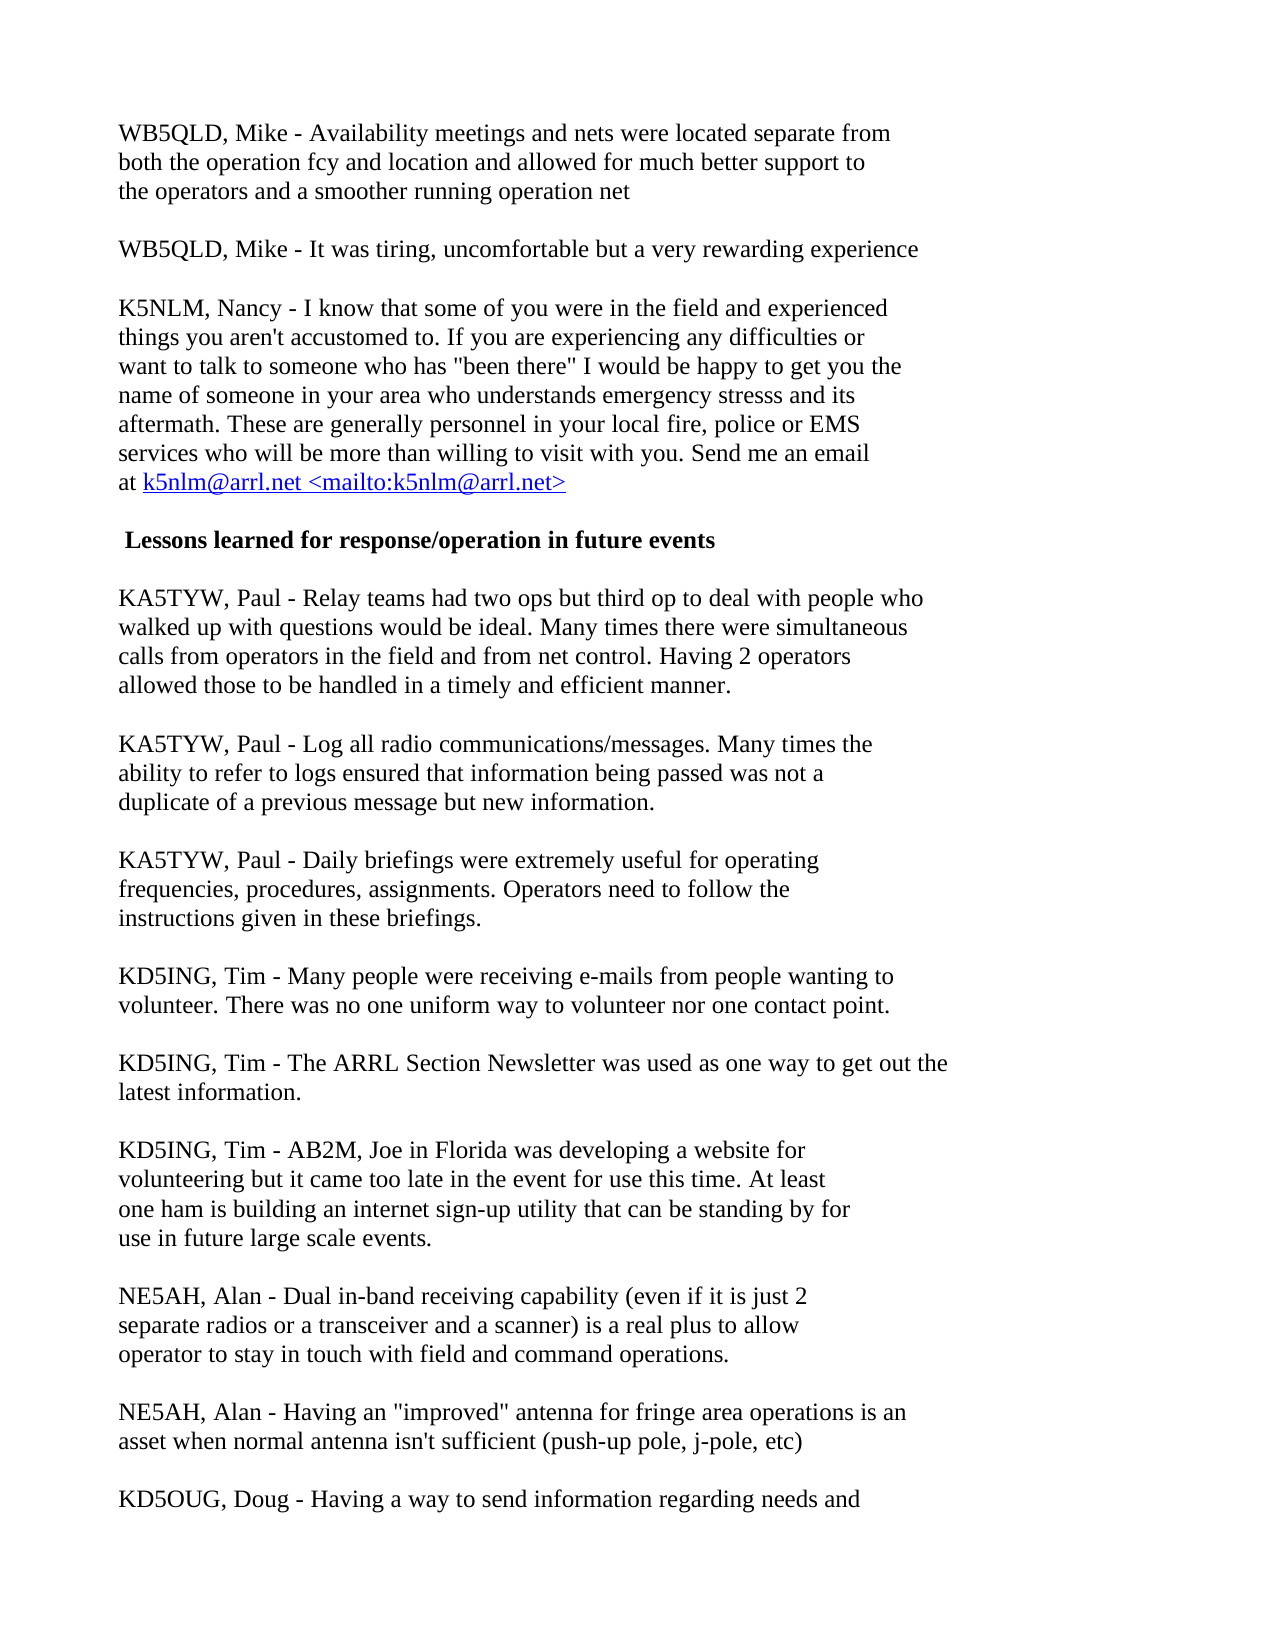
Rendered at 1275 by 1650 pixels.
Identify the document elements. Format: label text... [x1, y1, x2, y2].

text WB5QLD, Mike - Availability meetings and nets were located separate from both the operation fcy and location and allowed for much better support to the operators and a smoother running operation net WB5QLD, Mike - It was tiring, uncomfortable but a very rewarding experience K5NLM, Nancy - I know that some of you were in the field and experienced things you aren't accustomed to. If you are experiencing any difficulties or want to talk to someone who has "been there" I would be happy to get you the name of someone in your area who understands emergency stresss and its aftermath. These are generally personnel in your local fire, police or EMS services who will be more than willing to visit with you. Send me an email at k5nlm@arrl.net <mailto:k5nlm@arrl.net> Lessons learned for response/operation in future events [118, 118, 1157, 554]
text KA5TYW, Paul - Relay teams had two ops but third op to deal with people who walked up with questions would be ideal. Many times there were simultaneous calls from operators in the field and from net control. Having 2 operators allowed those to be handled in a timely and efficient manner. KA5TYW, Paul - Log all radio communications/messages. Many times the ability to refer to logs ensured that information being passed was not a duplicate of a previous message but new information. KA5TYW, Paul - Daily briefings were extremely useful for operating frequencies, procedures, assignments. Operators need to follow the instructions given in these briefings. KD5ING, Tim - Many people were receiving e-mails from people wanting to volunteer. There was no one uniform way to volunteer nor one contact point. KD5ING, Tim - The ARRL Section Newsletter was used as one way to get out the latest information. KD5ING, Tim - AB2M, Joe in Florida was developing a website for volunteering but it came too late in the event for use this time. At least one ham is building an internet sign-up utility that can be standing by for use in future large scale events. NE5AH, Alan - Dual in-band receiving capability (even if it is just 2 separate radios or a transceiver and a scanner) is a real plus to allow operator to stay in touch with field and command operations. NE5AH, Alan - Having an "improved" antenna for fringe area operations is an asset when normal antenna isn't sufficient (push-up pole, j-pole, etc) KD5OUG, Doug - Having a way to send information regarding needs and [118, 554, 1157, 1513]
